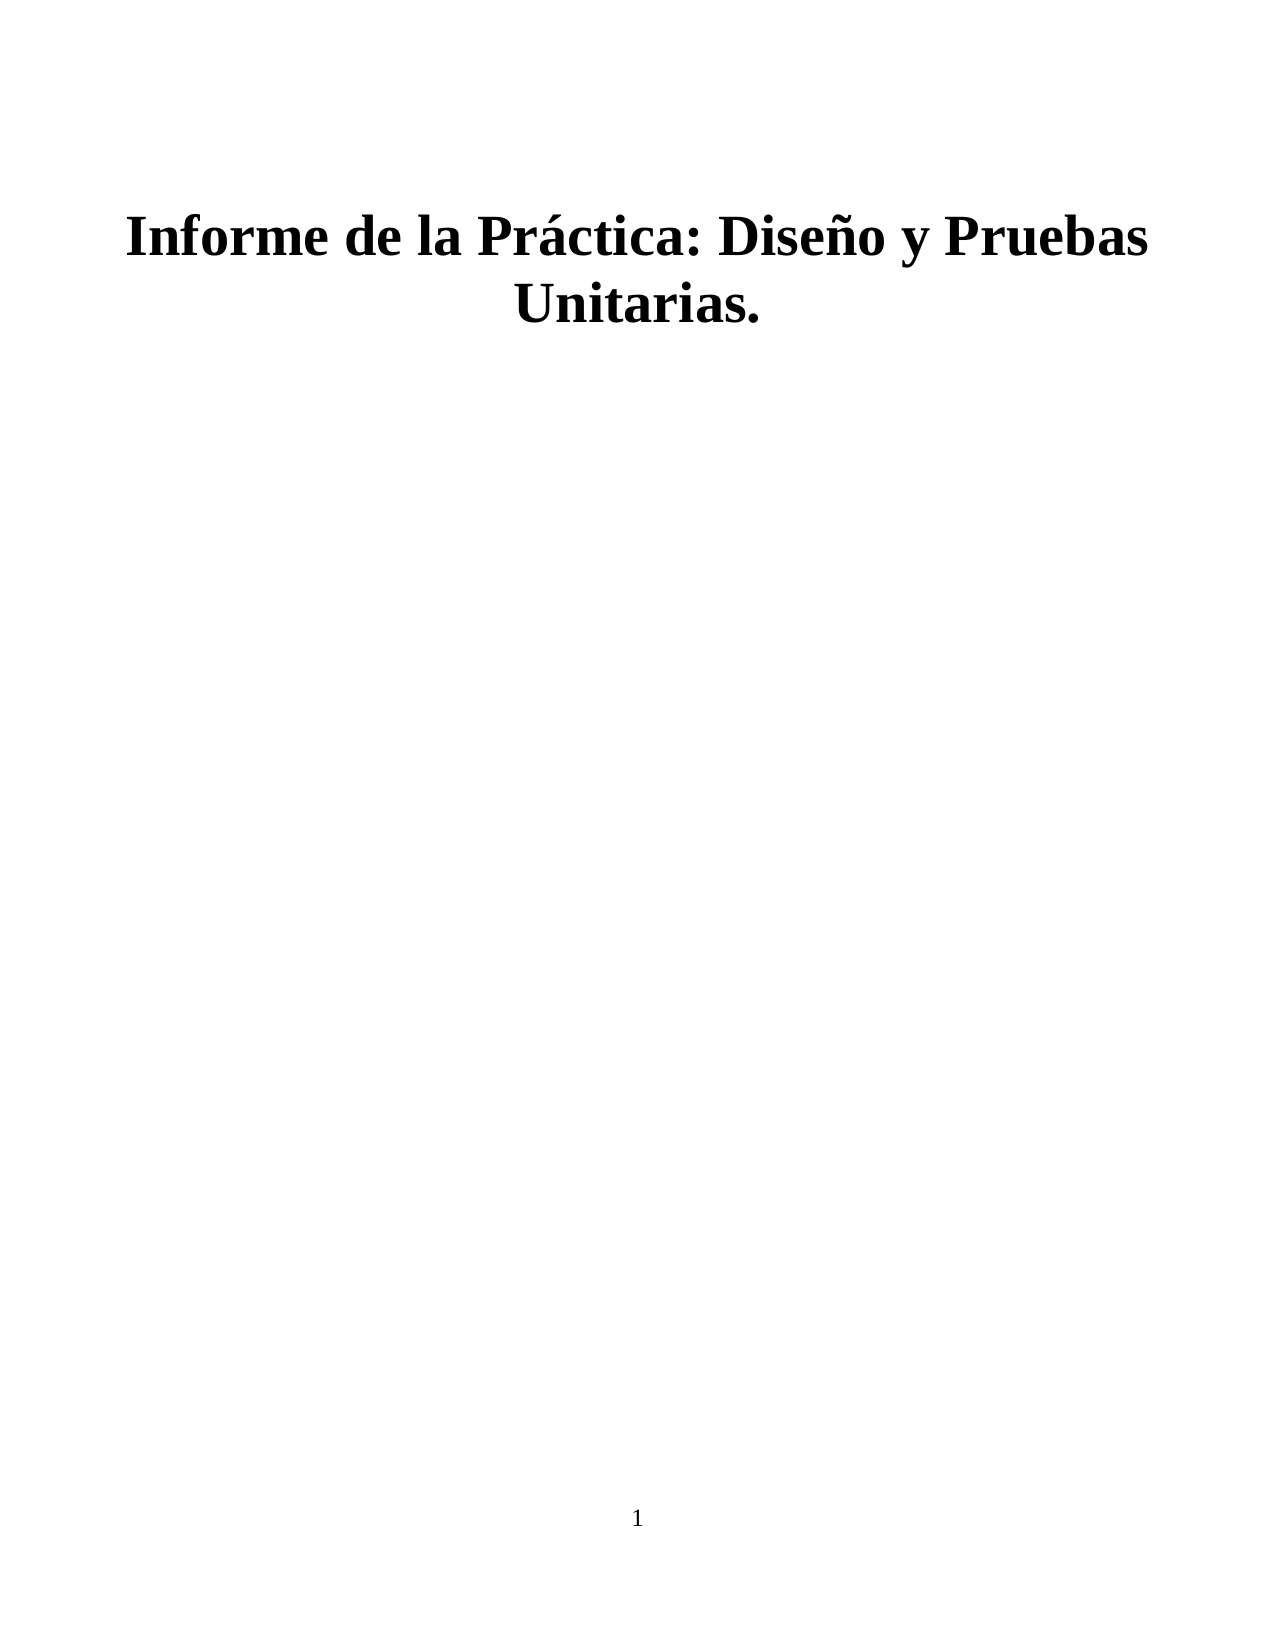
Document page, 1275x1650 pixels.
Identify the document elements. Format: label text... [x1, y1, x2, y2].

title Informe de la Práctica: Diseño y Pruebas Unitarias. [118, 201, 1157, 336]
